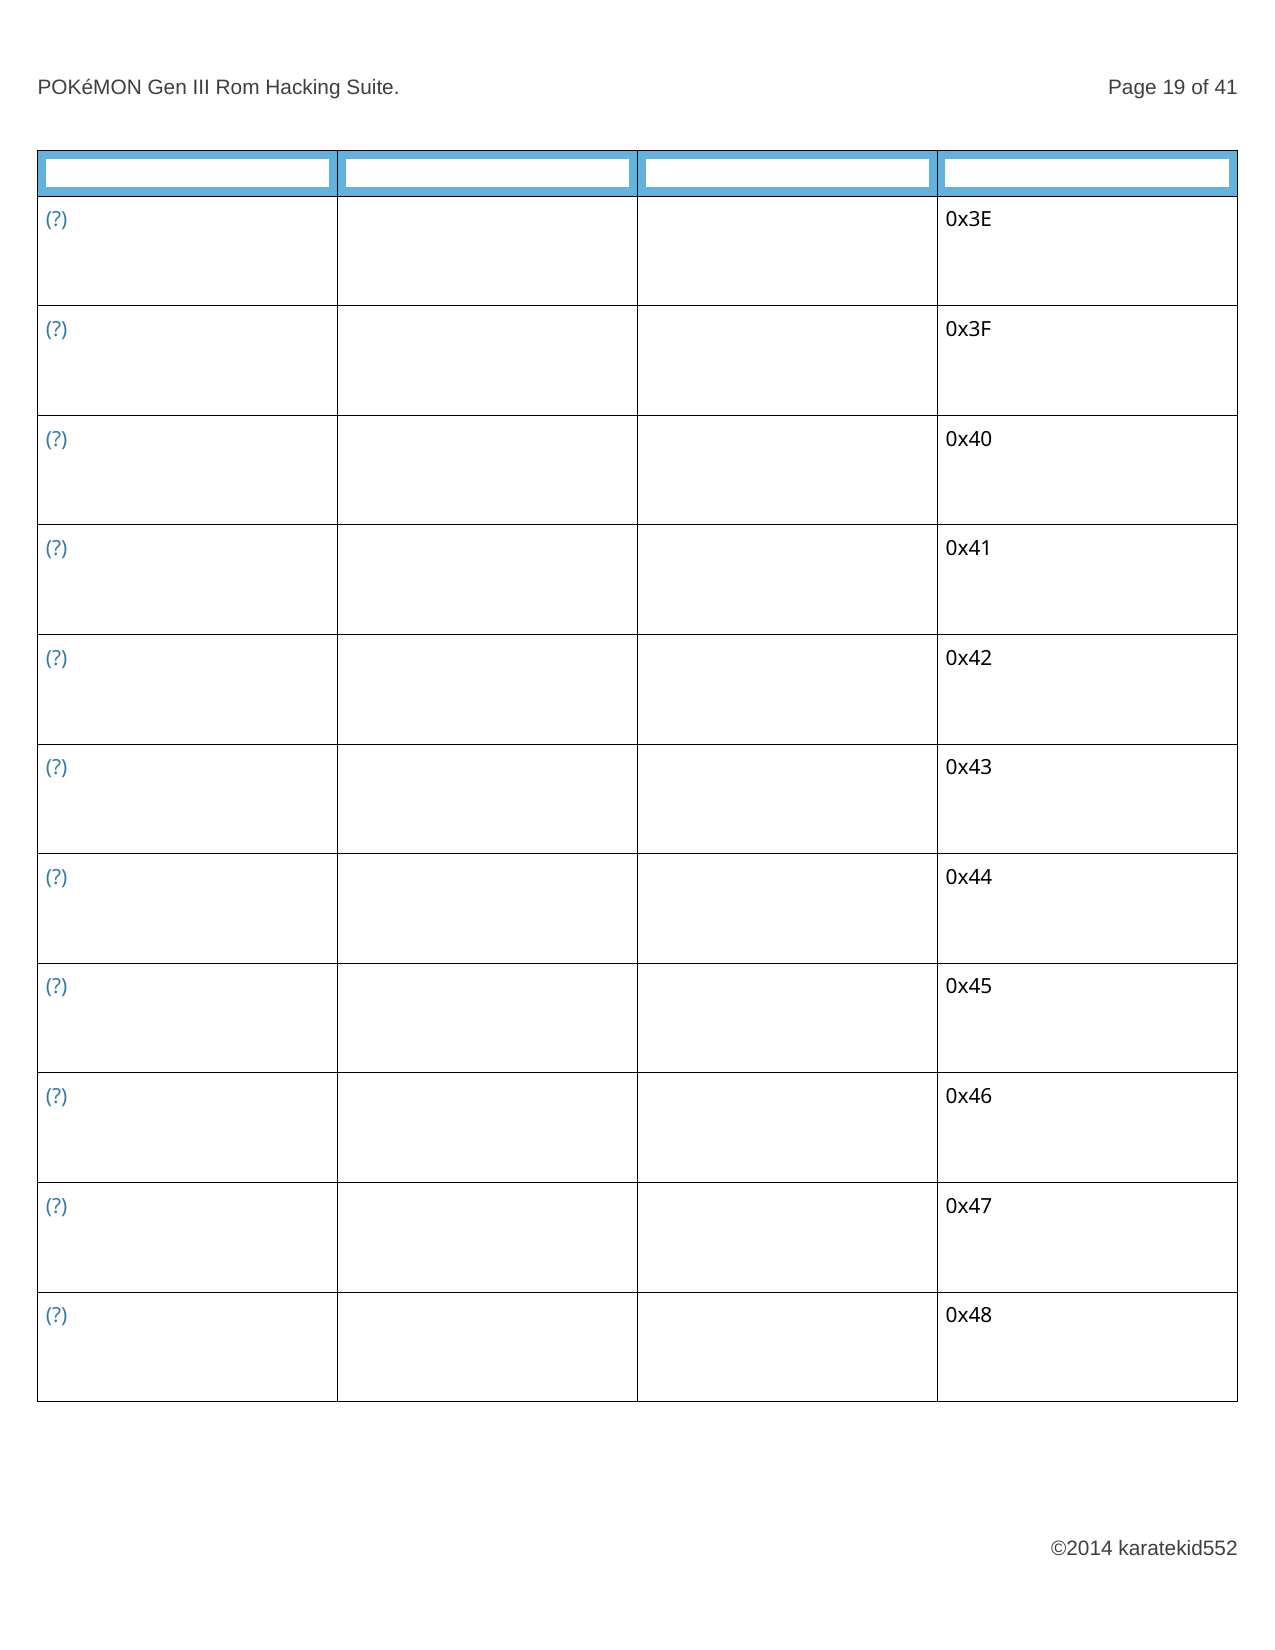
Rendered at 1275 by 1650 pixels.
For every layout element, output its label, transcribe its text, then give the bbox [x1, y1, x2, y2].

table_cell 0x47 [938, 1183, 1237, 1291]
table_cell 0x45 [938, 964, 1237, 1072]
table_cell (?) [38, 745, 337, 853]
table_cell 0x43 [938, 745, 1237, 853]
table_cell 0x3F [938, 306, 1237, 415]
table_cell 0x48 [938, 1293, 1237, 1401]
table_cell (?) [38, 635, 337, 743]
table_header Hex Value in the Rom [938, 151, 1237, 196]
table_header What to Type [338, 151, 637, 196]
table_cell [638, 1073, 937, 1182]
table_cell (?) [38, 1183, 337, 1291]
table_cell [638, 525, 937, 634]
table_cell (?) [38, 197, 337, 305]
table_cell [638, 745, 937, 853]
table_cell (?) [38, 1293, 337, 1401]
table_cell [638, 635, 937, 743]
table_cell [338, 416, 637, 524]
table_cell [638, 197, 937, 305]
table_cell (?) [38, 416, 337, 524]
table_cell [338, 1073, 637, 1182]
table_cell (?) [38, 854, 337, 963]
table_header What to Type (Alternate) [638, 151, 937, 196]
table_cell [338, 1293, 637, 1401]
table_cell [338, 197, 637, 305]
table_cell [638, 854, 937, 963]
table_cell 0x44 [938, 854, 1237, 963]
table_cell [638, 1183, 937, 1291]
table_cell 0x46 [938, 1073, 1237, 1182]
table_cell (?) [38, 1073, 337, 1182]
table_cell [338, 854, 637, 963]
table_cell [338, 635, 637, 743]
table_cell 0x41 [938, 525, 1237, 634]
table_cell 0x40 [938, 416, 1237, 524]
table_cell 0x3E [938, 197, 1237, 305]
table_cell [338, 964, 637, 1072]
table_cell (?) [38, 306, 337, 415]
table_cell [338, 306, 637, 415]
table_cell [638, 306, 937, 415]
table_header Character in the Game [38, 151, 337, 196]
table_cell 0x42 [938, 635, 1237, 743]
table_cell [338, 745, 637, 853]
table_cell [338, 1183, 637, 1291]
table_cell [638, 1293, 937, 1401]
table_cell (?) [38, 525, 337, 634]
table_cell [638, 964, 937, 1072]
table_cell (?) [38, 964, 337, 1072]
table_cell [638, 416, 937, 524]
table_cell [338, 525, 637, 634]
